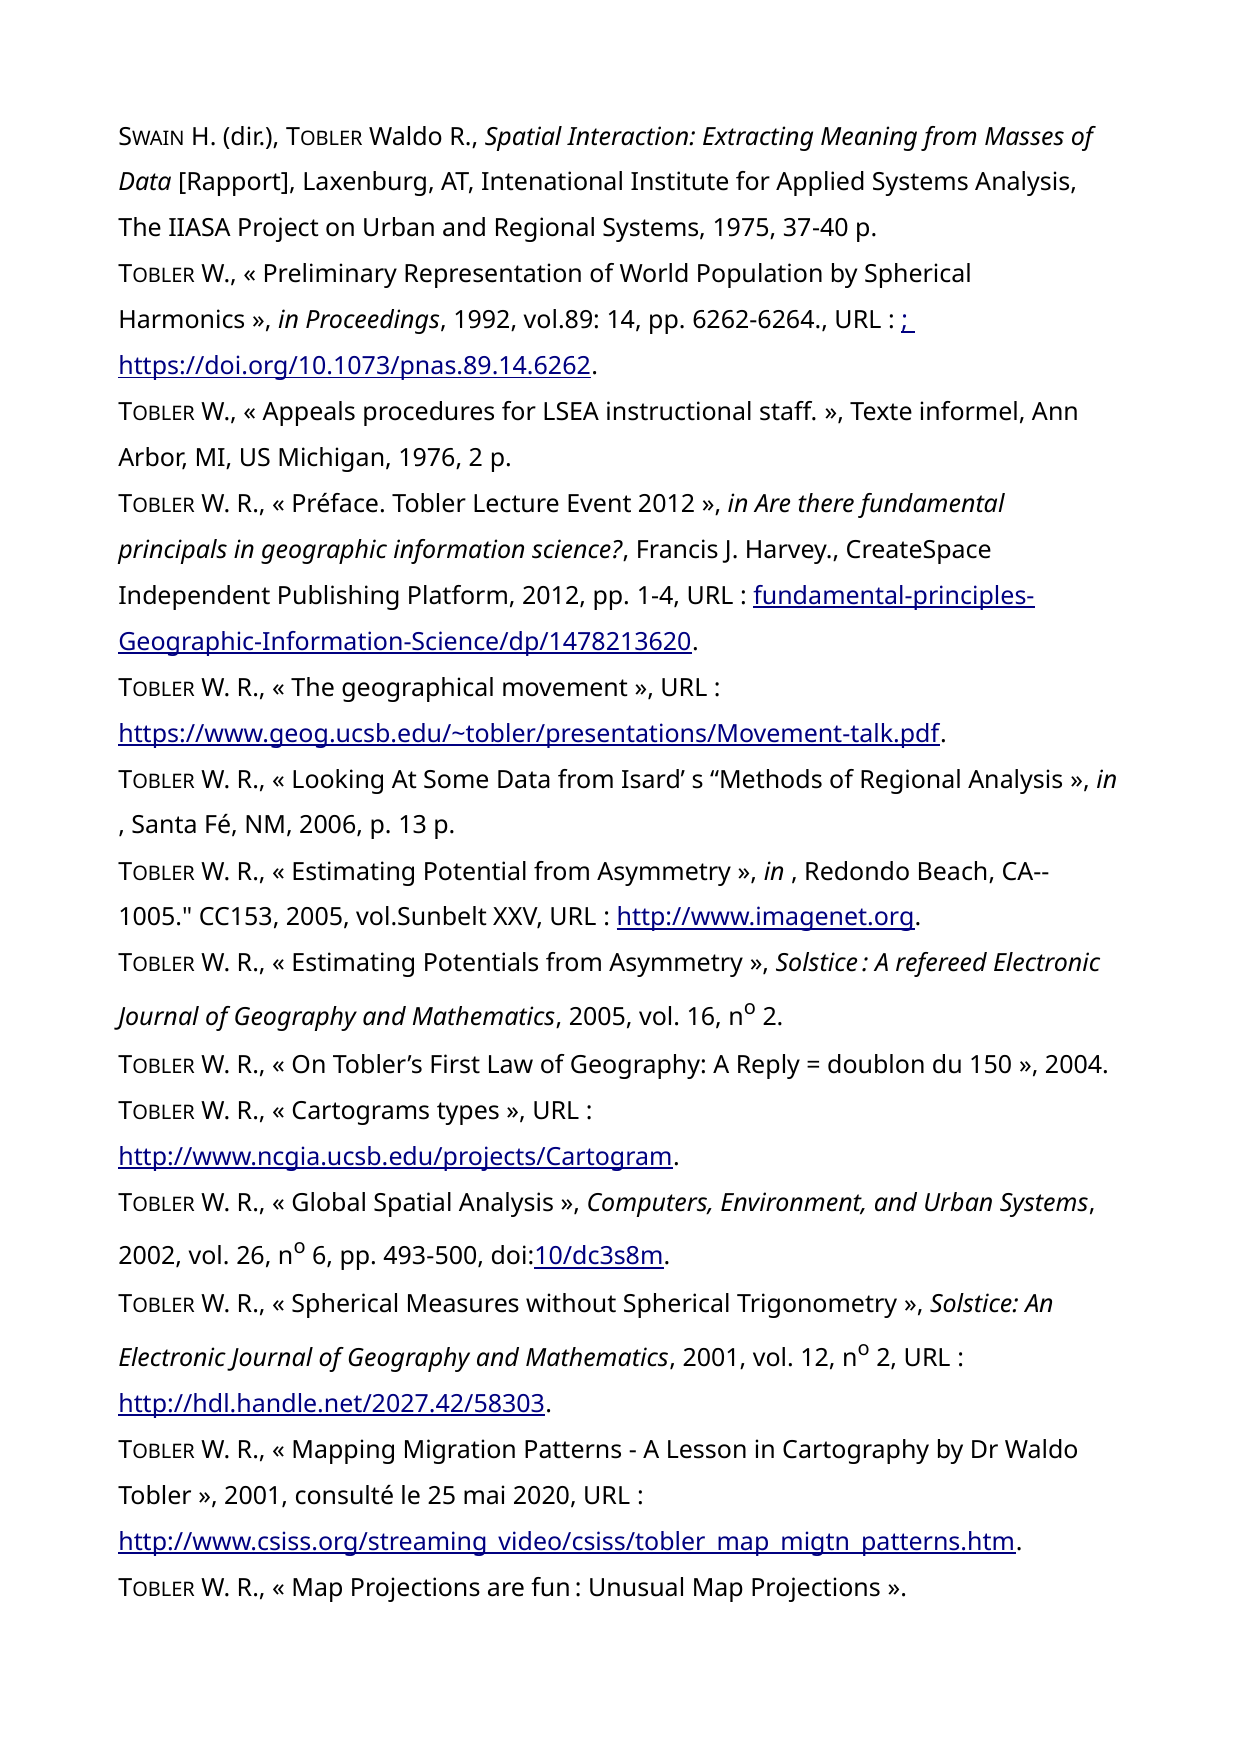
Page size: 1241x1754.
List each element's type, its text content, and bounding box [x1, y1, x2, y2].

text Tobler W. R., « Global Spatial Analysis », Computers, Environment, and Urban Systems, 2002, vol. 26, no 6, pp. 493‑500, doi:10/dc3s8m. [118, 1184, 1122, 1272]
text Tobler W., « Preliminary Representation of World Population by Spherical Harmonics », in Proceedings, 1992, vol.89: 14, pp. 6262-6264., URL : ; https://doi.org/10.1073/pnas.89.14.6262. [118, 256, 1122, 382]
text Tobler W. R., « Spherical Measures without Spherical Trigonometry », Solstice: An Electronic Journal of Geography and Mathematics, 2001, vol. 12, no 2, URL : http://hdl.handle.net/2027.42/58303. [118, 1286, 1122, 1419]
text Tobler W. R., « Map Projections are fun : Unusual Map Projections ». [118, 1569, 1122, 1603]
text Swain H. (dir.), Tobler Waldo R., Spatial Interaction: Extracting Meaning from Masses of Data [Rapport], Laxenburg, AT, Intenational Institute for Applied Systems Analysis, The IIASA Project on Urban and Regional Systems, 1975, 37‑40 p. [118, 118, 1122, 244]
text Tobler W. R., « The geographical movement », URL : https://www.geog.ucsb.edu/~tobler/presentations/Movement-talk.pdf. [118, 669, 1122, 749]
text Tobler W. R., « Mapping Migration Patterns - A Lesson in Cartography by Dr Waldo Tobler », 2001, consulté le 25 mai 2020, URL : http://www.csiss.org/streaming_video/csiss/tobler_map_migtn_patterns.htm. [118, 1431, 1122, 1557]
text Tobler W. R., « On Tobler’s First Law of Geography: A Reply = doublon du 150 », 2004. [118, 1047, 1122, 1081]
text Tobler W. R., « Looking At Some Data from Isard’ s “Methods of Regional Analysis », in , Santa Fé, NM, 2006, p. 13 p. [118, 761, 1122, 841]
text Tobler W. R., « Estimating Potential from Asymmetry », in , Redondo Beach, CA--1005." CC153, 2005, vol.Sunbelt XXV, URL : http://www.imagenet.org. [118, 853, 1122, 933]
text Tobler W. R., « Estimating Potentials from Asymmetry », Solstice : A refereed Electronic Journal of Geography and Mathematics, 2005, vol. 16, no 2. [118, 945, 1122, 1033]
text Tobler W. R., « Cartograms types », URL : http://www.ncgia.ucsb.edu/projects/Cartogram. [118, 1092, 1122, 1172]
text Tobler W., « Appeals procedures for LSEA instructional staff. », Texte informel, Ann Arbor, MI, US Michigan, 1976, 2 p. [118, 394, 1122, 474]
text Tobler W. R., « Préface. Tobler Lecture Event 2012 », in Are there fundamental principals in geographic information science?, Francis J. Harvey., CreateSpace Independent Publishing Platform, 2012, pp. 1‑4, URL : fundamental-principles-Geographic-Information-Science/dp/1478213620. [118, 486, 1122, 657]
